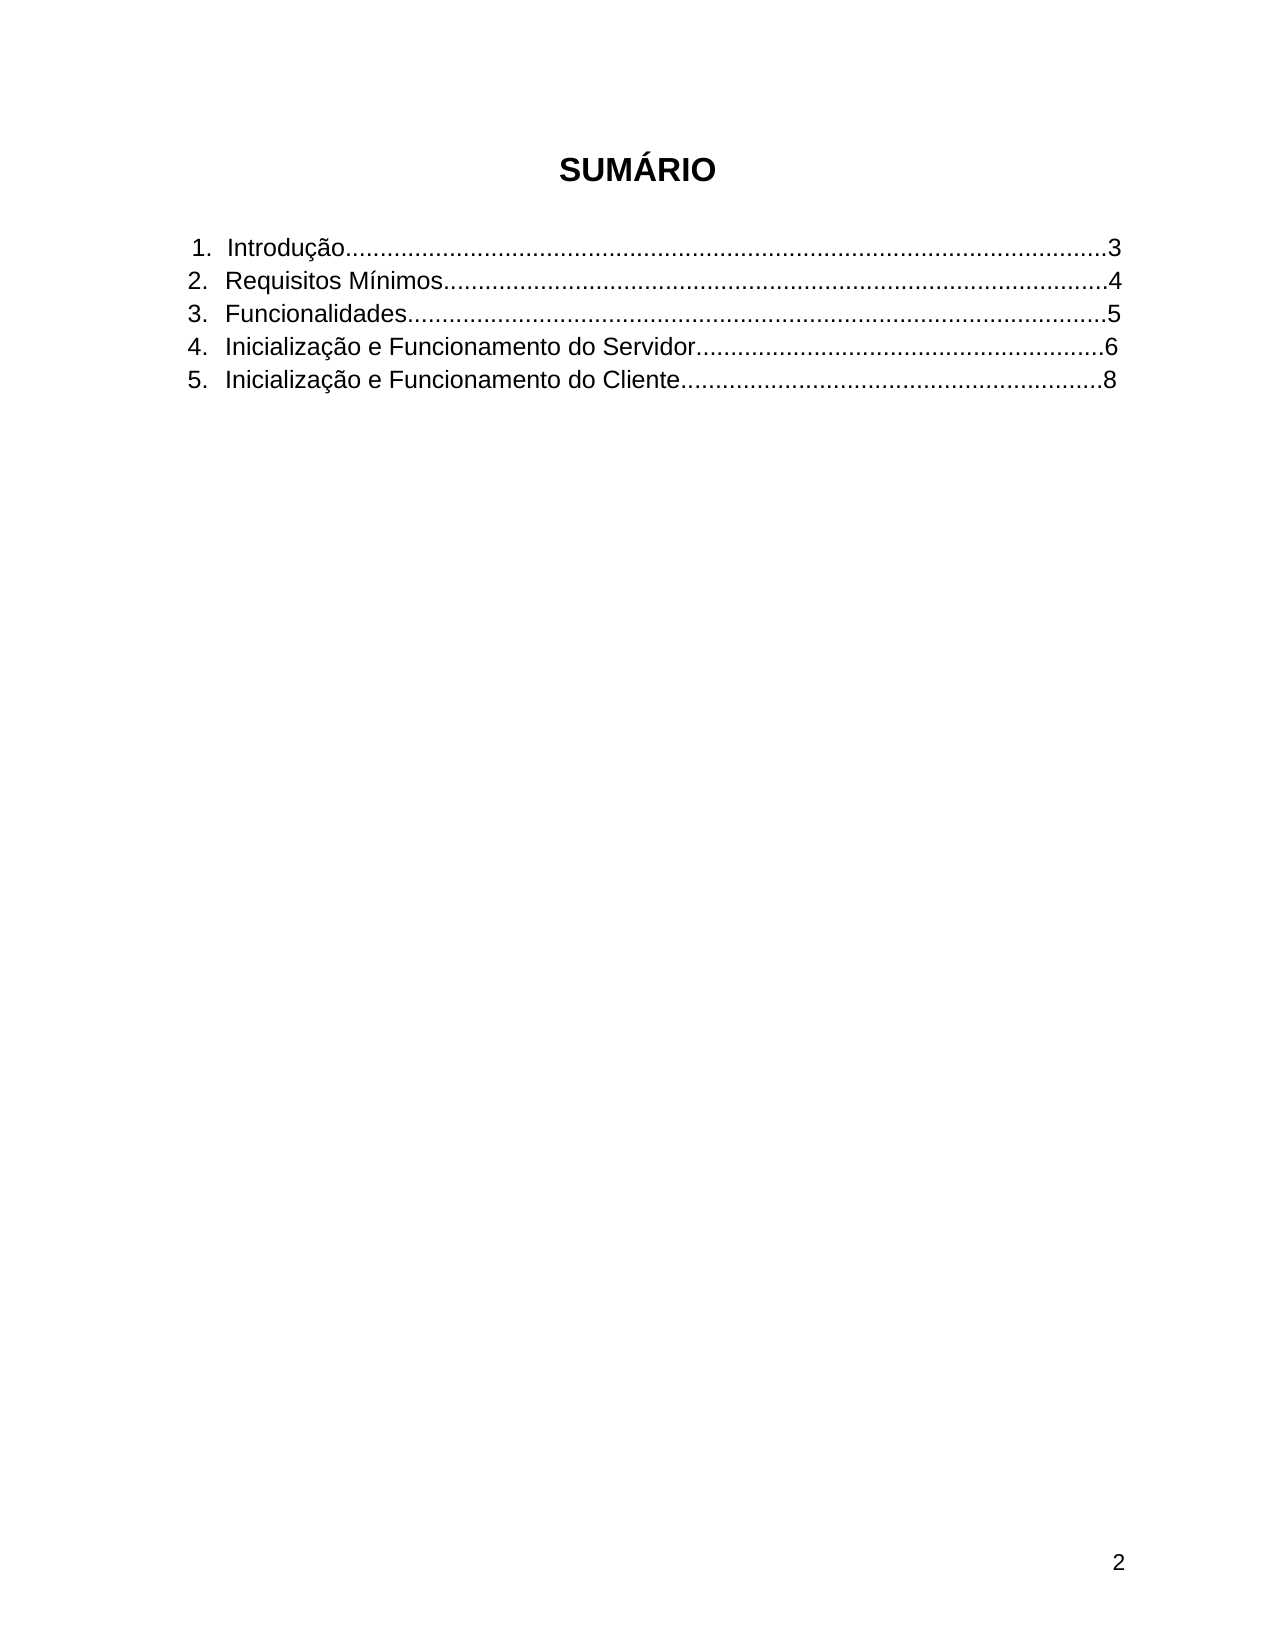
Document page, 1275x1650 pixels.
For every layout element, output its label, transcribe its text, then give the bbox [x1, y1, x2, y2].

list Requisitos Mínimos................................................................................................4 [187, 266, 1125, 294]
list Inicialização e Funcionamento do Cliente.............................................................8 [187, 365, 1125, 393]
list Introdução..............................................................................................................3 [191, 233, 1125, 261]
text SUMÁRIO [150, 150, 1125, 188]
list Inicialização e Funcionamento do Servidor...........................................................6 [187, 332, 1125, 361]
list Funcionalidades.....................................................................................................5 [187, 299, 1125, 327]
